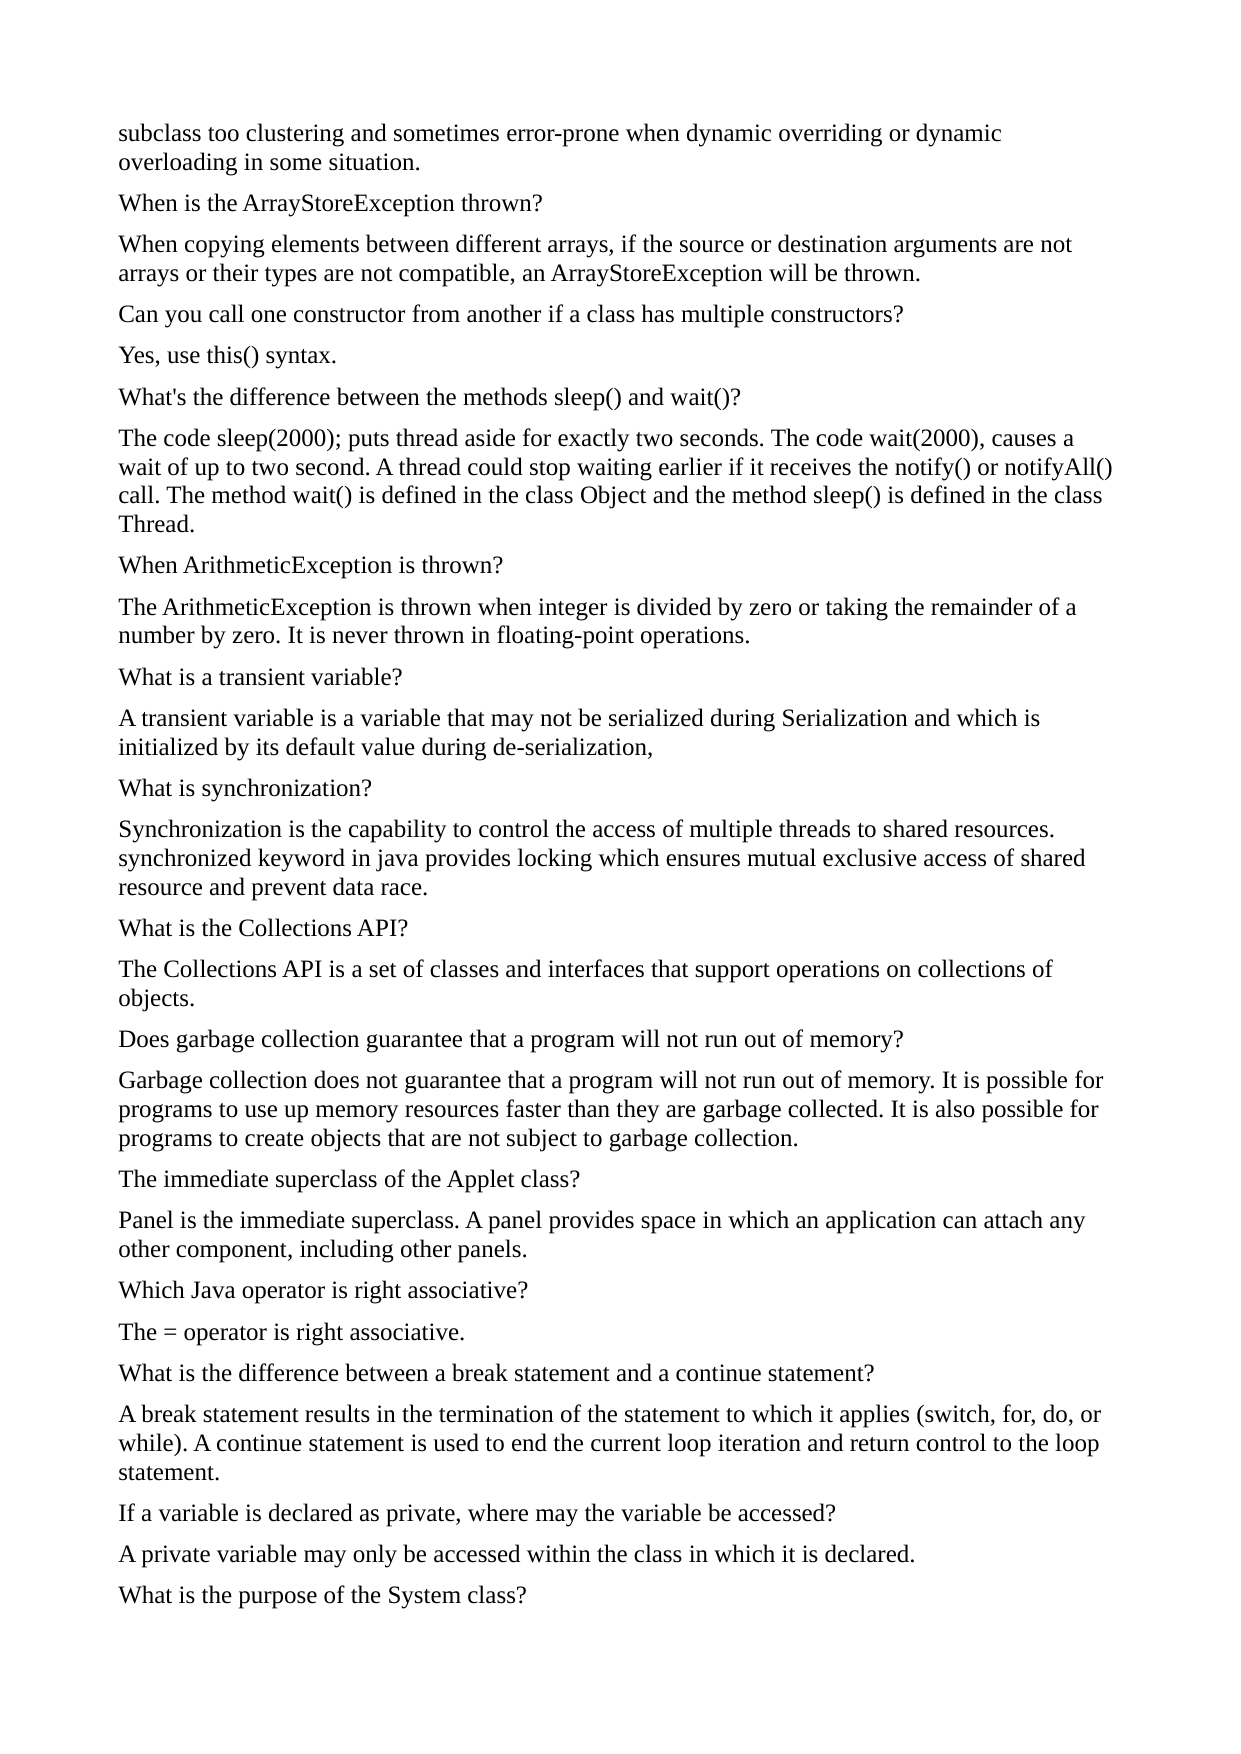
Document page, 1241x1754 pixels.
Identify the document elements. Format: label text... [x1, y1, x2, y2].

text If a variable is declared as private, where may the variable be accessed? [118, 1498, 1122, 1527]
text A break statement results in the termination of the statement to which it applies (switch, for, do, or while). A continue statement is used to end the current loop iteration and return control to the loop statement. [118, 1399, 1122, 1486]
text Synchronization is the capability to control the access of multiple threads to shared resources. synchronized keyword in java provides locking which ensures mutual exclusive access of shared resource and prevent data race. [118, 814, 1122, 901]
text The = operator is right associative. [118, 1317, 1122, 1346]
text Garbage collection does not guarantee that a program will not run out of memory. It is possible for programs to use up memory resources faster than they are garbage collected. It is also possible for programs to create objects that are not subject to garbage collection. [118, 1066, 1122, 1152]
text A private variable may only be accessed within the class in which it is declared. [118, 1539, 1122, 1568]
text The Collections API is a set of classes and interfaces that support operations on collections of objects. [118, 954, 1122, 1012]
text The ArithmeticException is thrown when integer is divided by zero or taking the remainder of a number by zero. It is never thrown in floating-point operations. [118, 592, 1122, 649]
text When is the ArrayStoreException thrown? [118, 188, 1122, 217]
text A transient variable is a variable that may not be serialized during Serialization and which is initialized by its default value during de-serialization, [118, 703, 1122, 761]
text What's the difference between the methods sleep() and wait()? [118, 382, 1122, 411]
text What is synchronization? [118, 773, 1122, 802]
text What is the purpose of the System class? [118, 1581, 1122, 1609]
text Which Java operator is right associative? [118, 1276, 1122, 1304]
text Does garbage collection guarantee that a program will not run out of memory? [118, 1024, 1122, 1053]
text What is the Collections API? [118, 913, 1122, 942]
text The immediate superclass of the Applet class? [118, 1164, 1122, 1193]
text What is a transient variable? [118, 662, 1122, 691]
text When ArithmeticException is thrown? [118, 551, 1122, 579]
text When copying elements between different arrays, if the source or destination arguments are not arrays or their types are not compatible, an ArrayStoreException will be thrown. [118, 229, 1122, 287]
text Can you call one constructor from another if a class has multiple constructors? [118, 299, 1122, 328]
text Yes, use this() syntax. [118, 341, 1122, 369]
text The code sleep(2000); puts thread aside for exactly two seconds. The code wait(2000), causes a wait of up to two second. A thread could stop waiting earlier if it receives the notify() or notifyAll() call. The method wait() is defined in the class Object and the method sleep() is defined in the class Thread. [118, 423, 1122, 538]
text subclass too clustering and sometimes error-prone when dynamic overriding or dynamic overloading in some situation. [118, 118, 1122, 176]
text Panel is the immediate superclass. A panel provides space in which an application can attach any other component, including other panels. [118, 1206, 1122, 1263]
text What is the difference between a break statement and a continue statement? [118, 1358, 1122, 1387]
